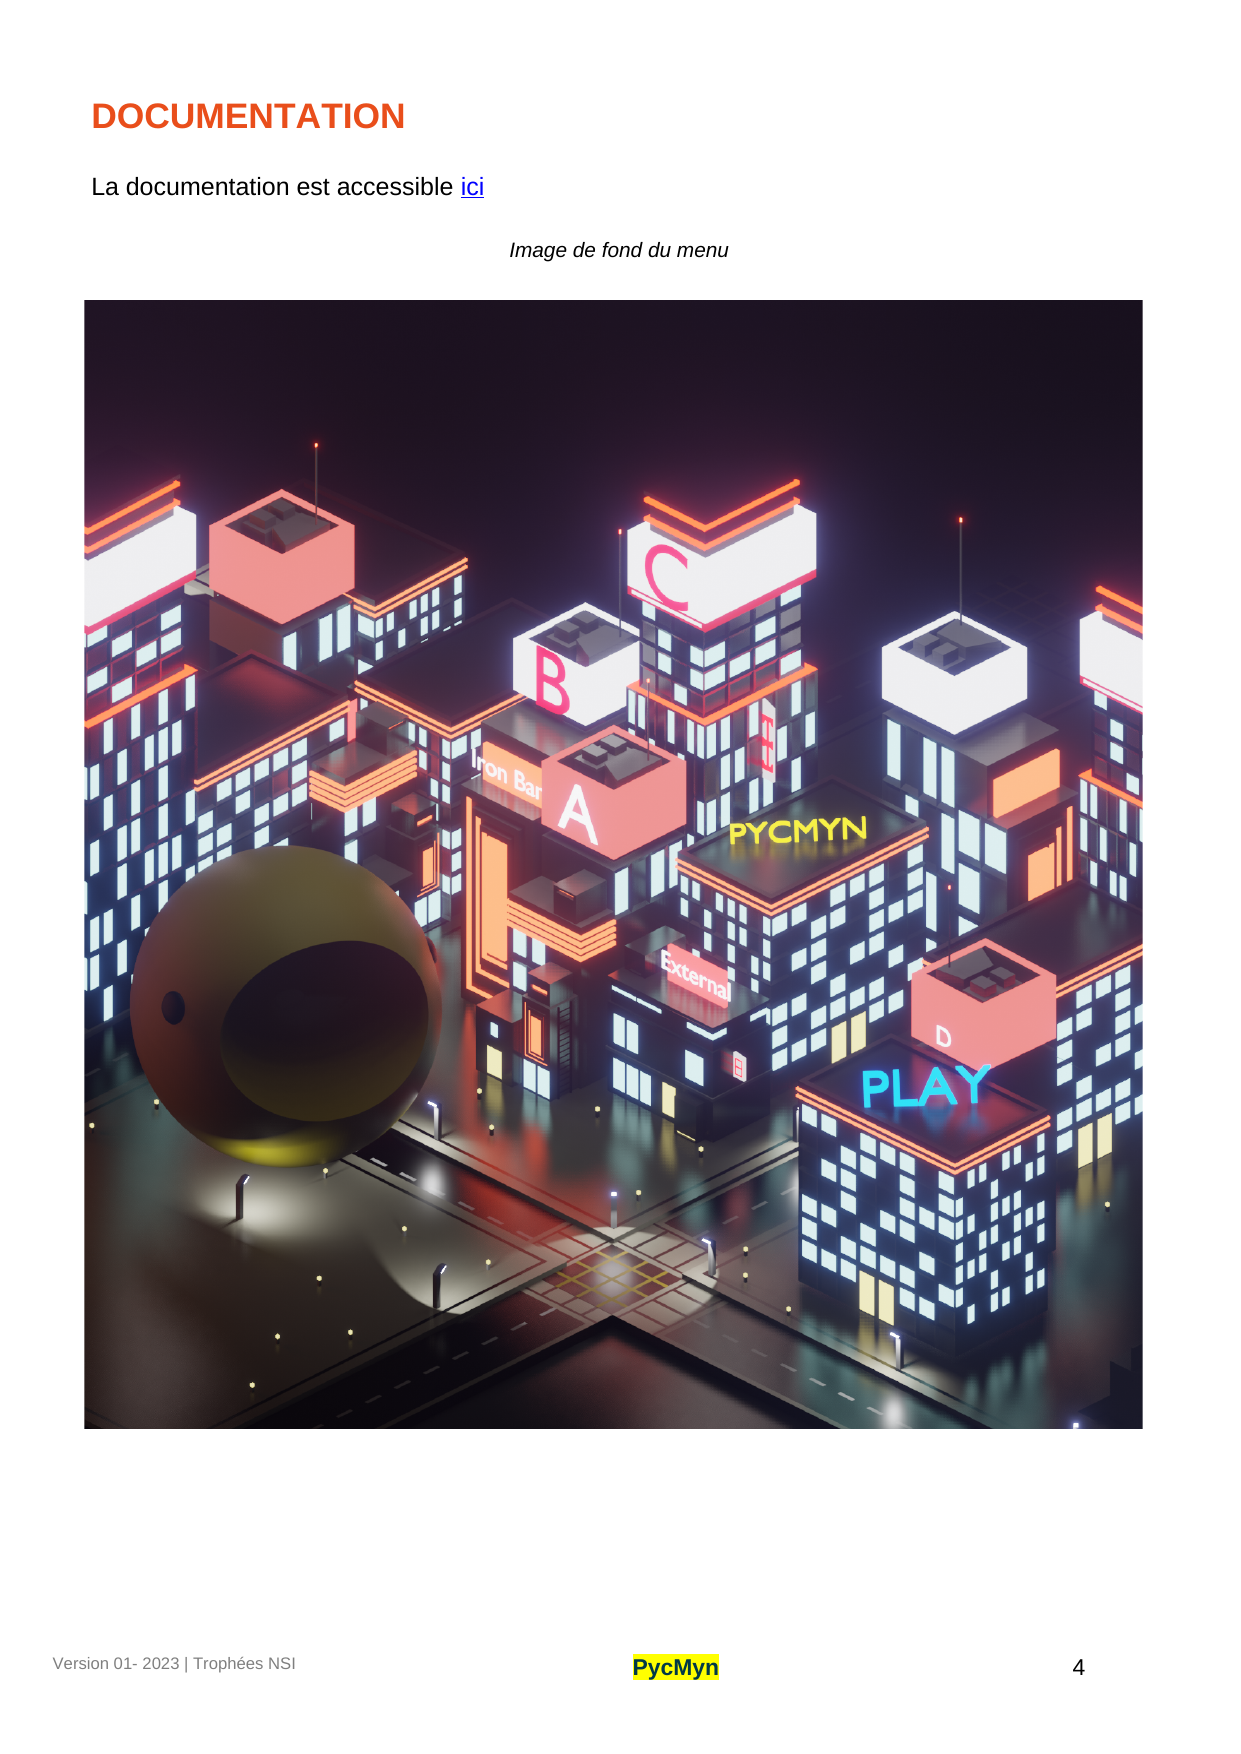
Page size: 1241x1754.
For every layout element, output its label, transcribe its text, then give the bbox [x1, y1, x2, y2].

text DOCUMENTATION [91, 95, 1149, 136]
text La documentation est accessible ici [91, 172, 1149, 201]
picture [84, 300, 1143, 1429]
text Image de fond du menu [91, 238, 1149, 262]
